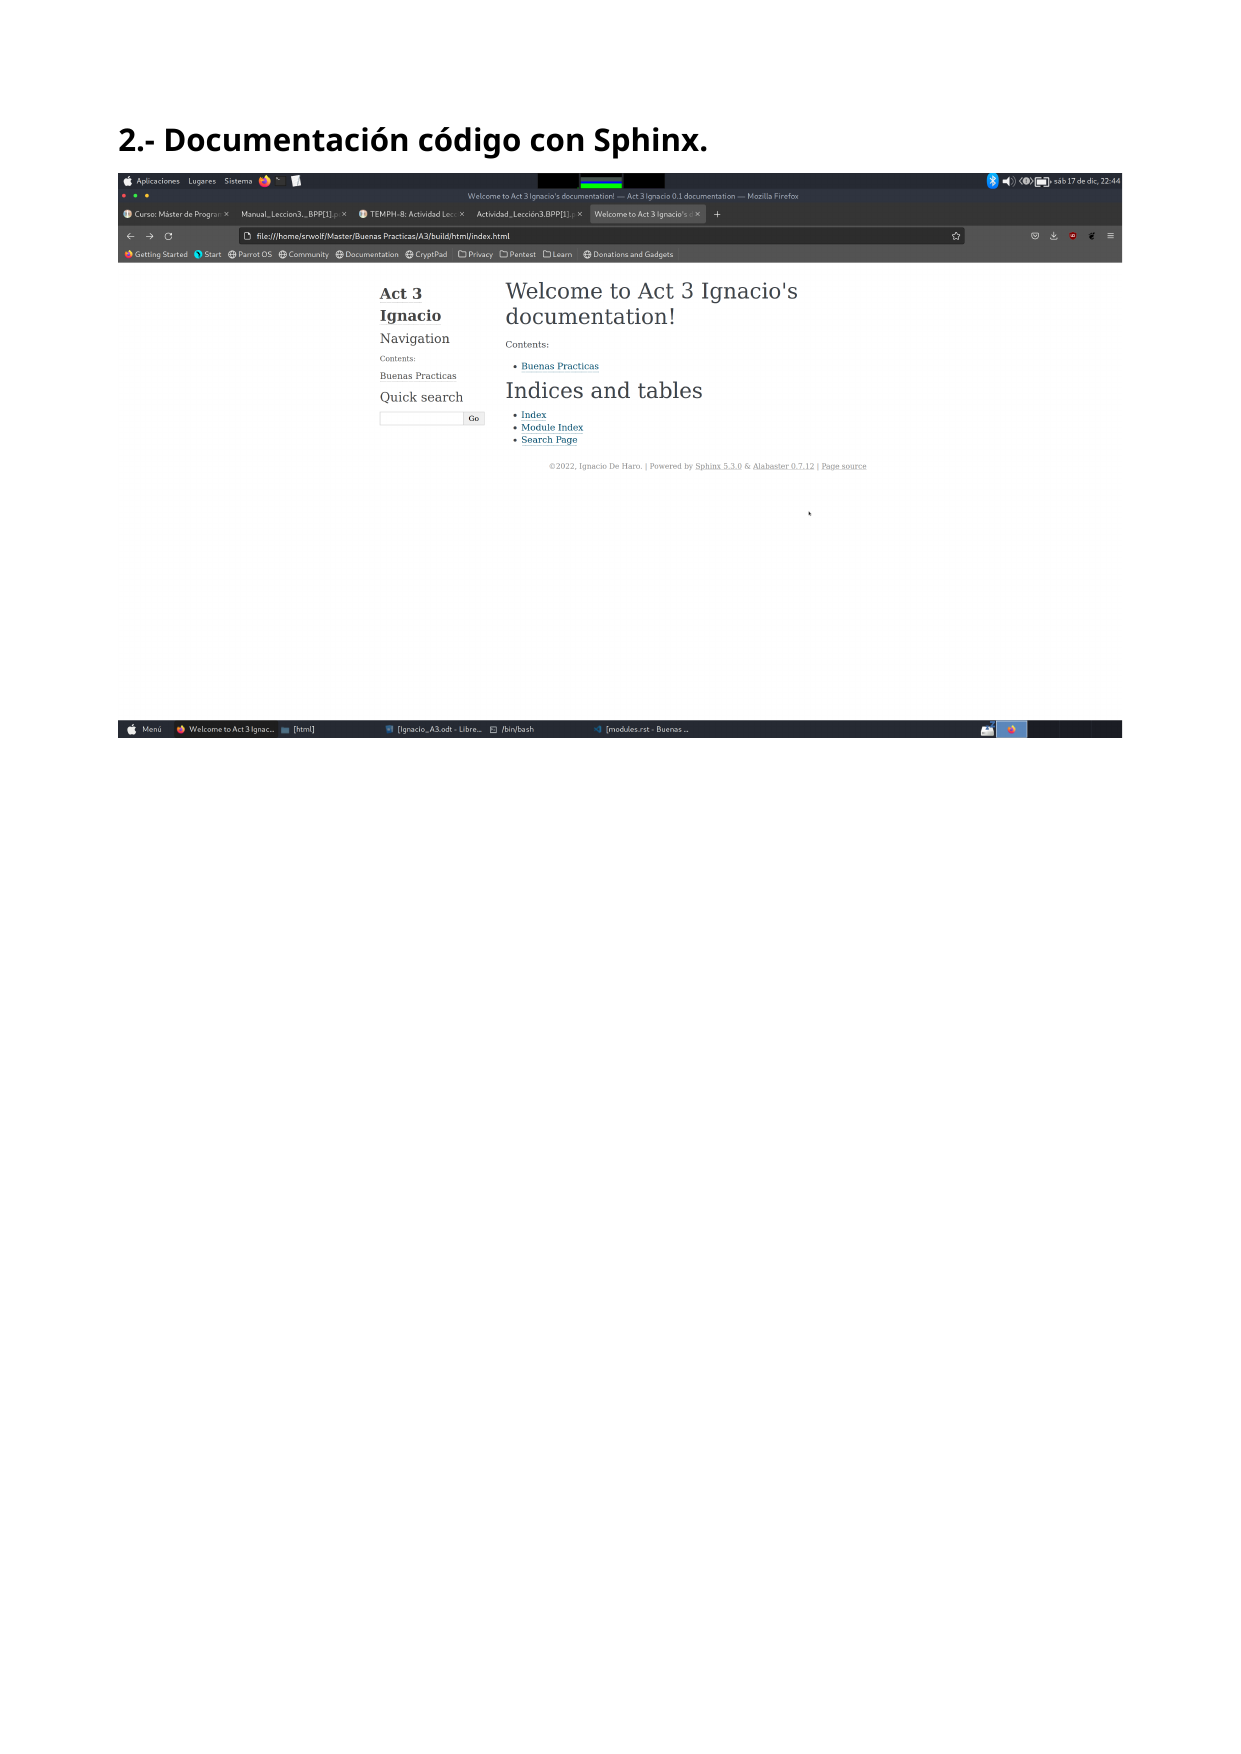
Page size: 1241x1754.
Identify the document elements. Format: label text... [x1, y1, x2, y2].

picture [118, 173, 1123, 738]
text 2.- Documentación código con Sphinx. [118, 118, 1122, 161]
